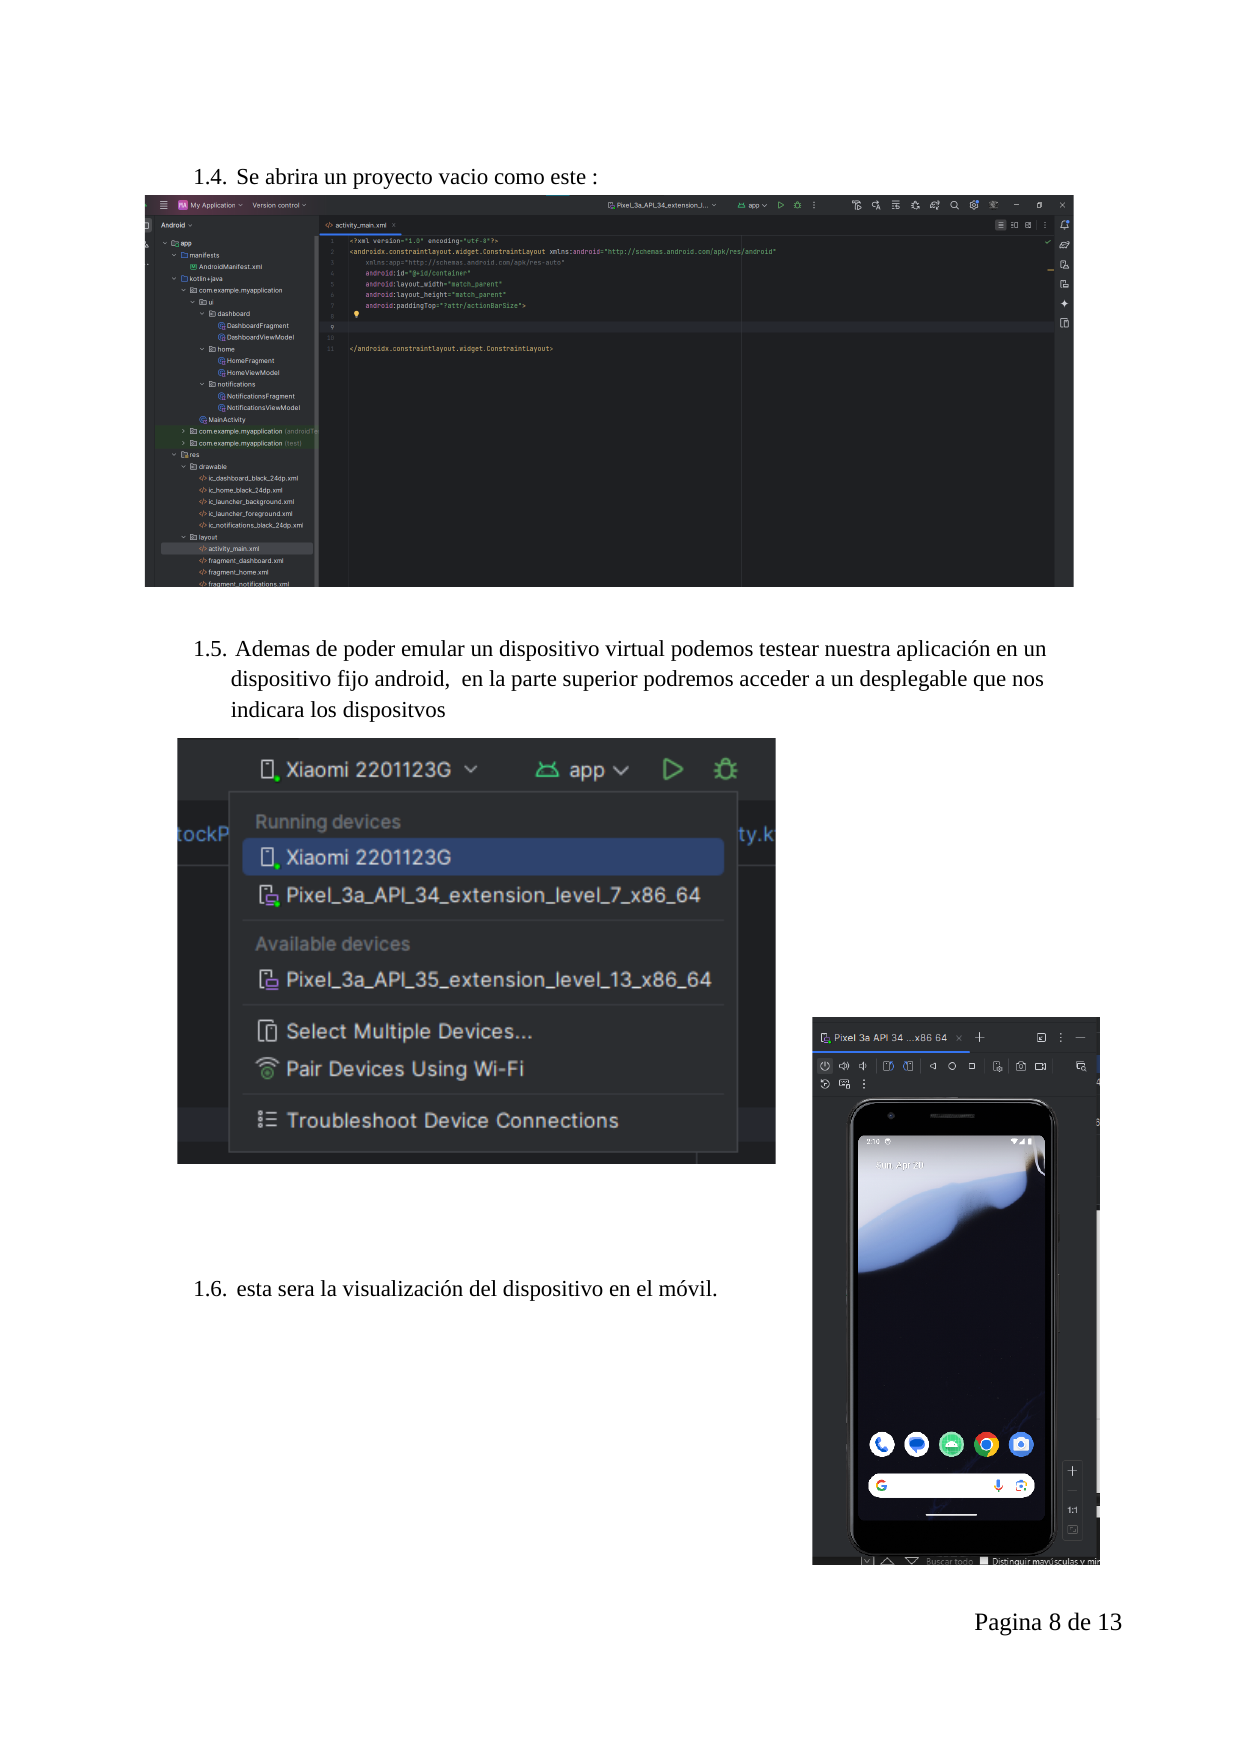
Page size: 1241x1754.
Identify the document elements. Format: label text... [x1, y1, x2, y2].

picture [177, 738, 776, 1164]
list esta sera la visualización del dispositivo en el móvil. [193, 1275, 812, 1301]
list Ademas de poder emular un dispositivo virtual podemos testear nuestra aplicación en un dispositivo fijo android, en la parte superior podremos acceder a un desplegable que nos indicara los dispositvos [193, 635, 1122, 722]
picture [812, 1017, 1100, 1565]
picture [144, 195, 1074, 587]
list Se abrira un proyecto vacio como este : [193, 163, 1122, 189]
